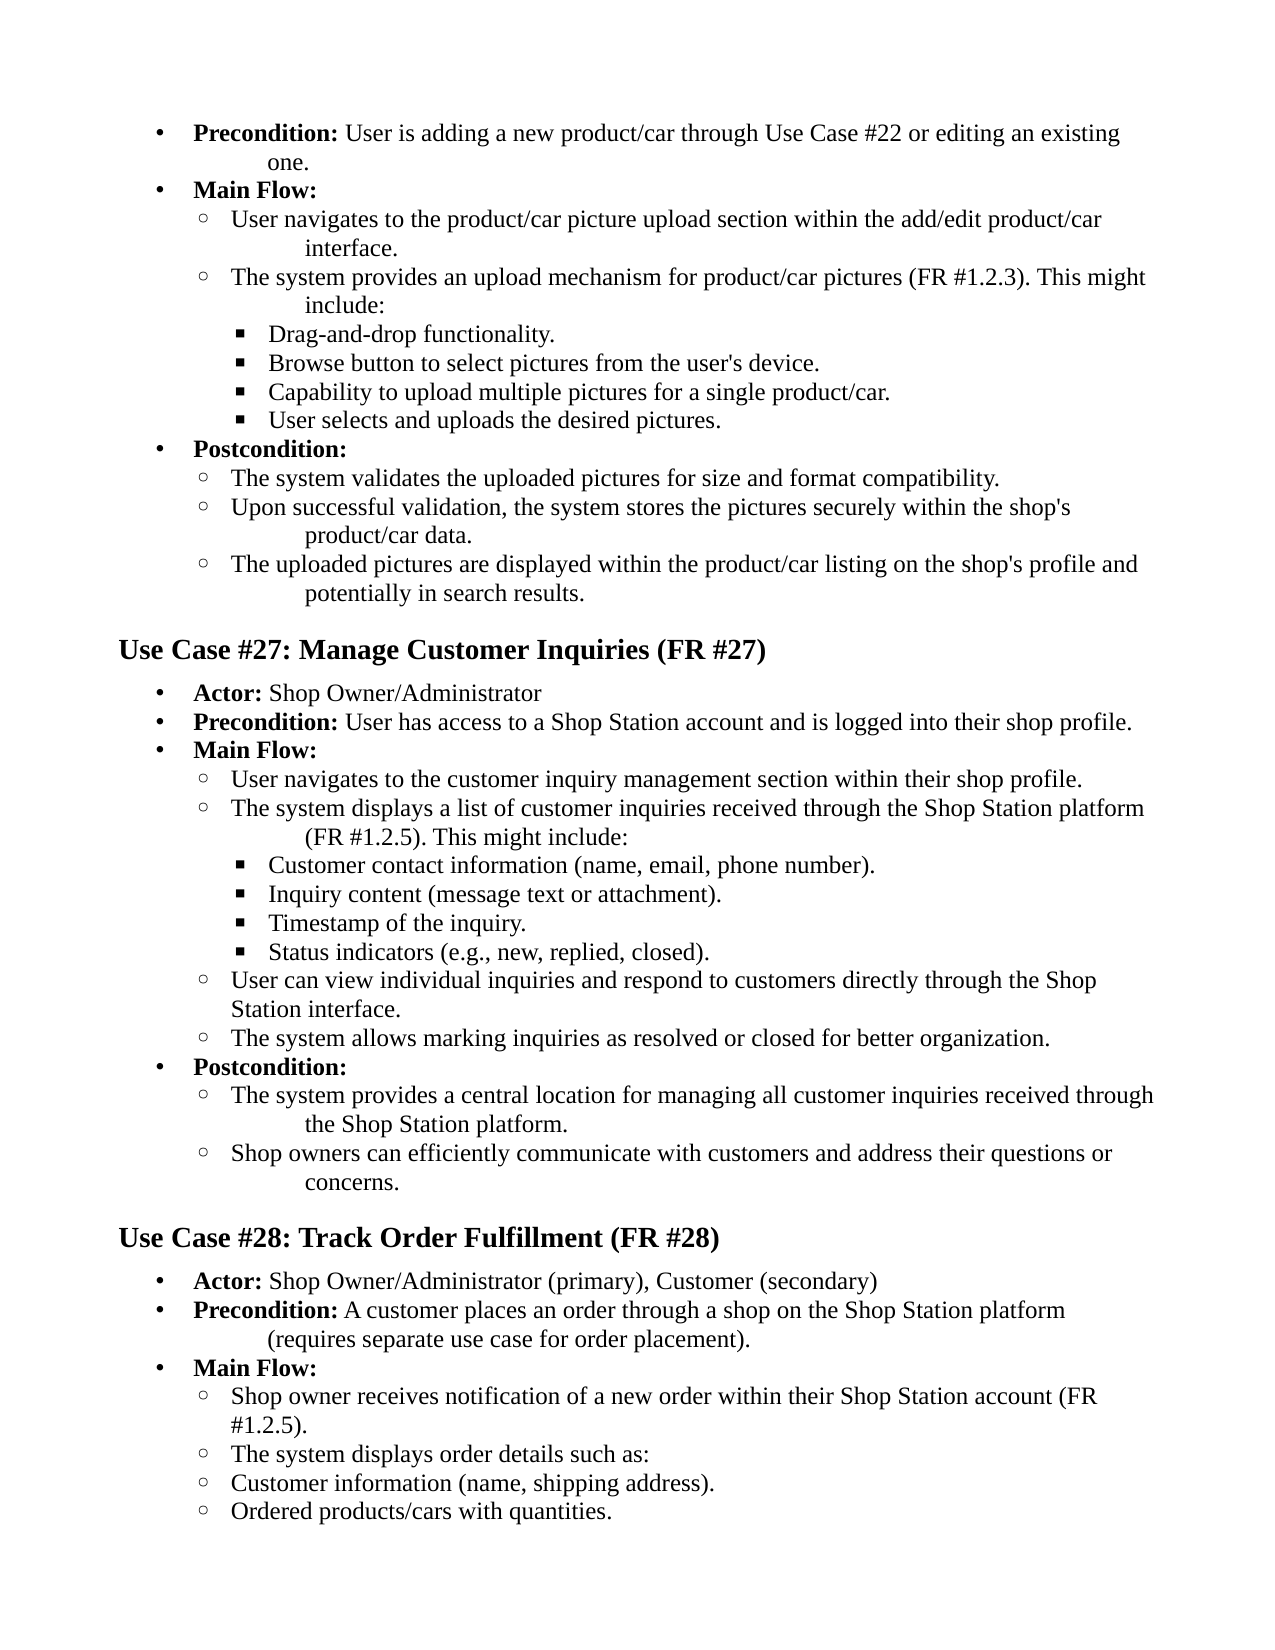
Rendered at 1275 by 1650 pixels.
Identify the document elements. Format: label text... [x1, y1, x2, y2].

subtitle Use Case #28: Track Order Fulfillment (FR #28) [118, 1220, 1157, 1254]
list The system displays order details such as: [193, 1439, 1157, 1468]
list Precondition: User has access to a Shop Station account and is logged into their shop profile. [156, 707, 1157, 735]
list Customer information (name, shipping address). [193, 1468, 1157, 1496]
list The system displays a list of customer inquiries received through the Shop Station platform (FR #1.2.5). This might include: [193, 793, 1157, 850]
list Shop owners can efficiently communicate with customers and address their questions or concerns. [193, 1138, 1157, 1195]
list Main Flow: [156, 176, 1157, 204]
list Main Flow: [156, 1353, 1157, 1381]
list The system provides an upload mechanism for product/car pictures (FR #1.2.3). This might include: [193, 262, 1157, 319]
list Inquiry content (message text or attachment). [231, 879, 1157, 908]
list The system validates the uploaded pictures for size and format compatibility. [193, 463, 1157, 492]
list The system allows marking inquiries as resolved or closed for better organization. [193, 1023, 1157, 1052]
list Upon successful validation, the system stores the pictures securely within the shop's product/car data. [193, 492, 1157, 549]
list Ordered products/cars with quantities. [193, 1496, 1157, 1525]
list Browse button to select pictures from the user's device. [231, 348, 1157, 377]
list Shop owner receives notification of a new order within their Shop Station account (FR #1.2.5). [193, 1381, 1157, 1439]
list Drag-and-drop functionality. [231, 319, 1157, 348]
list Main Flow: [156, 735, 1157, 764]
list Capability to upload multiple pictures for a single product/car. [231, 377, 1157, 406]
list Precondition: User is adding a new product/car through Use Case #22 or editing an existing one. [156, 118, 1157, 176]
list Postcondition: [156, 1052, 1157, 1080]
list The system provides a central location for managing all customer inquiries received through the Shop Station platform. [193, 1080, 1157, 1138]
list User navigates to the customer inquiry management section within their shop profile. [193, 764, 1157, 793]
list User selects and uploads the desired pictures. [231, 406, 1157, 434]
list User navigates to the product/car picture upload section within the add/edit product/car interface. [193, 204, 1157, 262]
list Precondition: A customer places an order through a shop on the Shop Station platform (requires separate use case for order placement). [156, 1295, 1157, 1353]
list Postcondition: [156, 434, 1157, 463]
list Actor: Shop Owner/Administrator (primary), Customer (secondary) [156, 1266, 1157, 1295]
list User can view individual inquiries and respond to customers directly through the Shop Station interface. [193, 965, 1157, 1023]
list Actor: Shop Owner/Administrator [156, 678, 1157, 707]
list Customer contact information (name, email, phone number). [231, 850, 1157, 879]
subtitle Use Case #27: Manage Customer Inquiries (FR #27) [118, 632, 1157, 665]
list Status indicators (e.g., new, replied, closed). [231, 937, 1157, 965]
list The uploaded pictures are displayed within the product/car listing on the shop's profile and potentially in search results. [193, 549, 1157, 607]
list Timestamp of the inquiry. [231, 908, 1157, 937]
